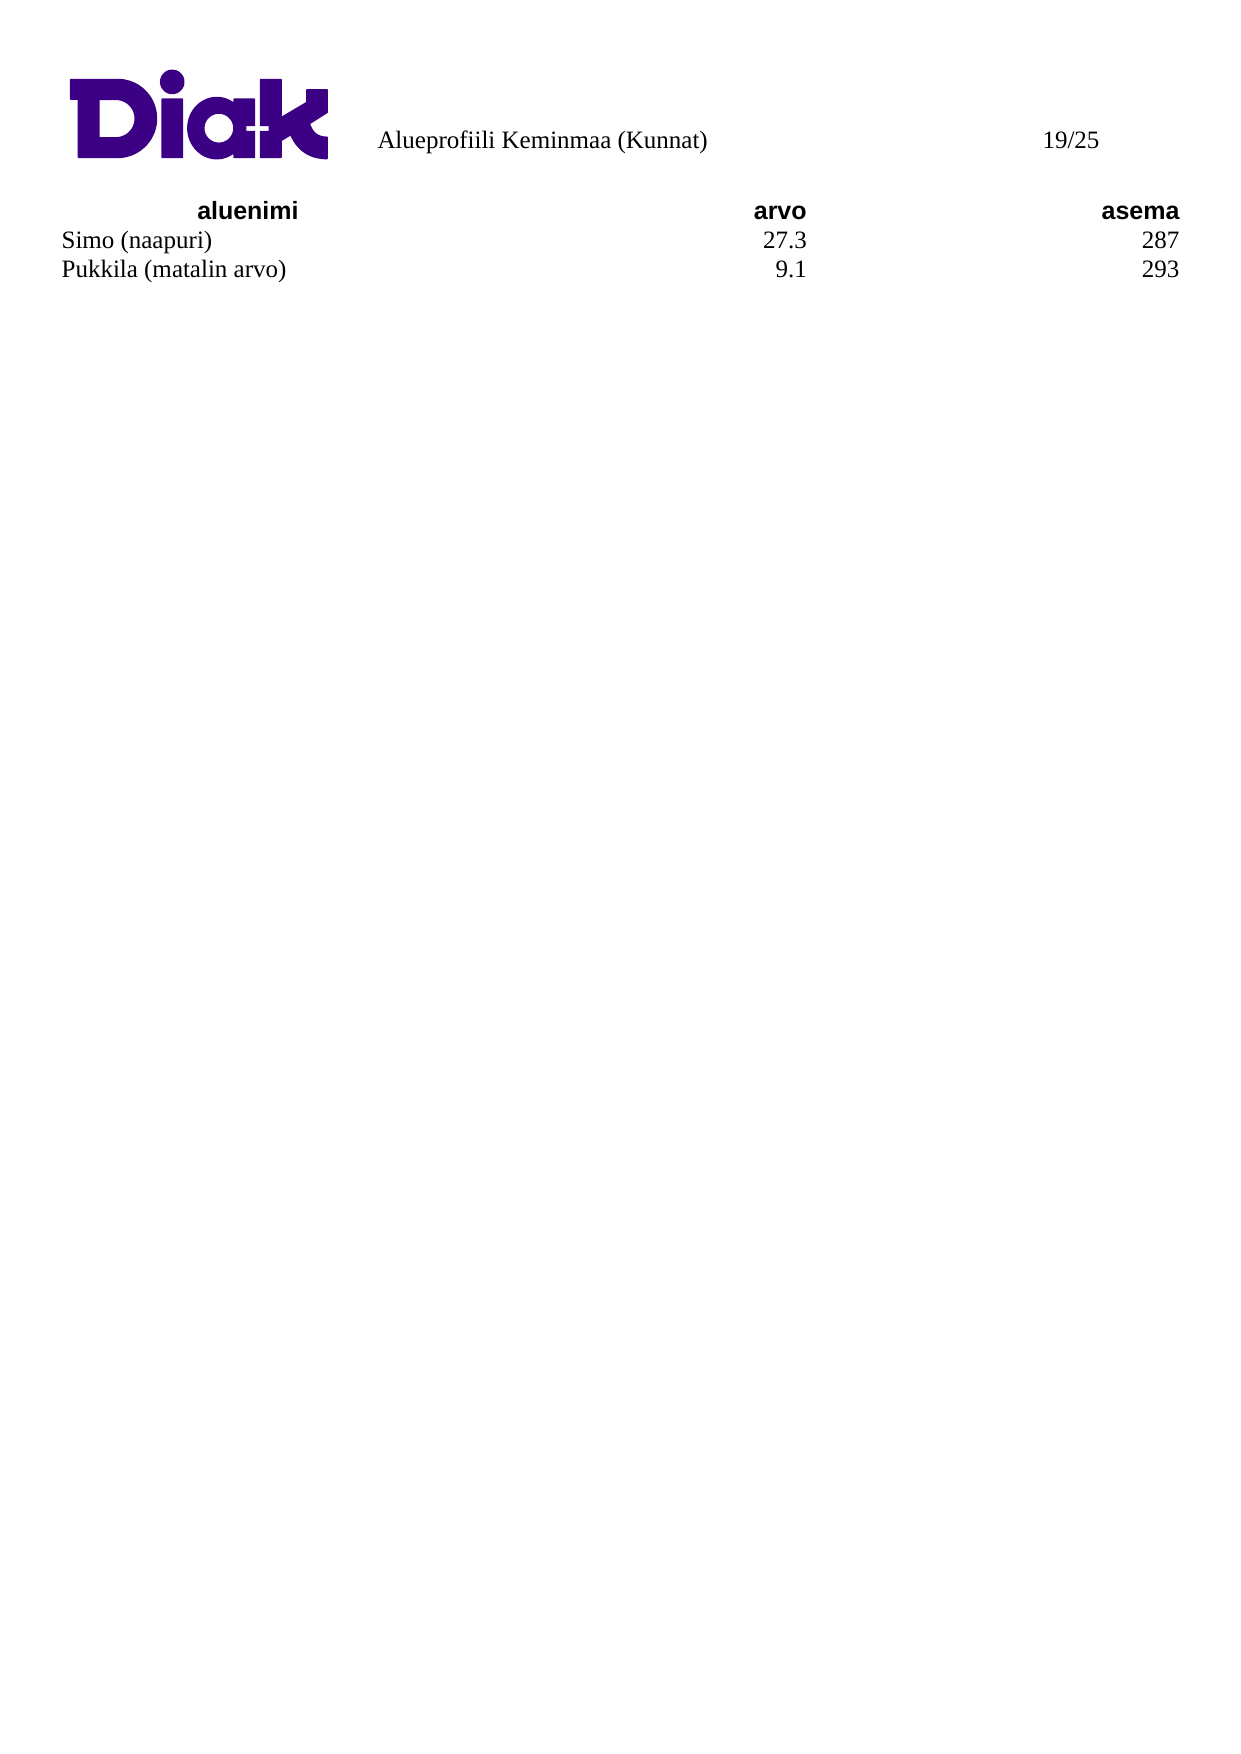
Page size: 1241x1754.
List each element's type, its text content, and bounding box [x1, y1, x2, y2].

table_header arvo [434, 196, 806, 225]
table_cell 293 [806, 254, 1179, 282]
table_cell 287 [806, 225, 1179, 254]
table_cell 9.1 [434, 254, 806, 282]
table_cell Pukkila (matalin arvo) [61, 254, 434, 282]
table_cell 27.3 [434, 225, 806, 254]
table_cell Simo (naapuri) [61, 225, 434, 254]
table_header asema [806, 196, 1179, 225]
table_header aluenimi [61, 196, 434, 225]
